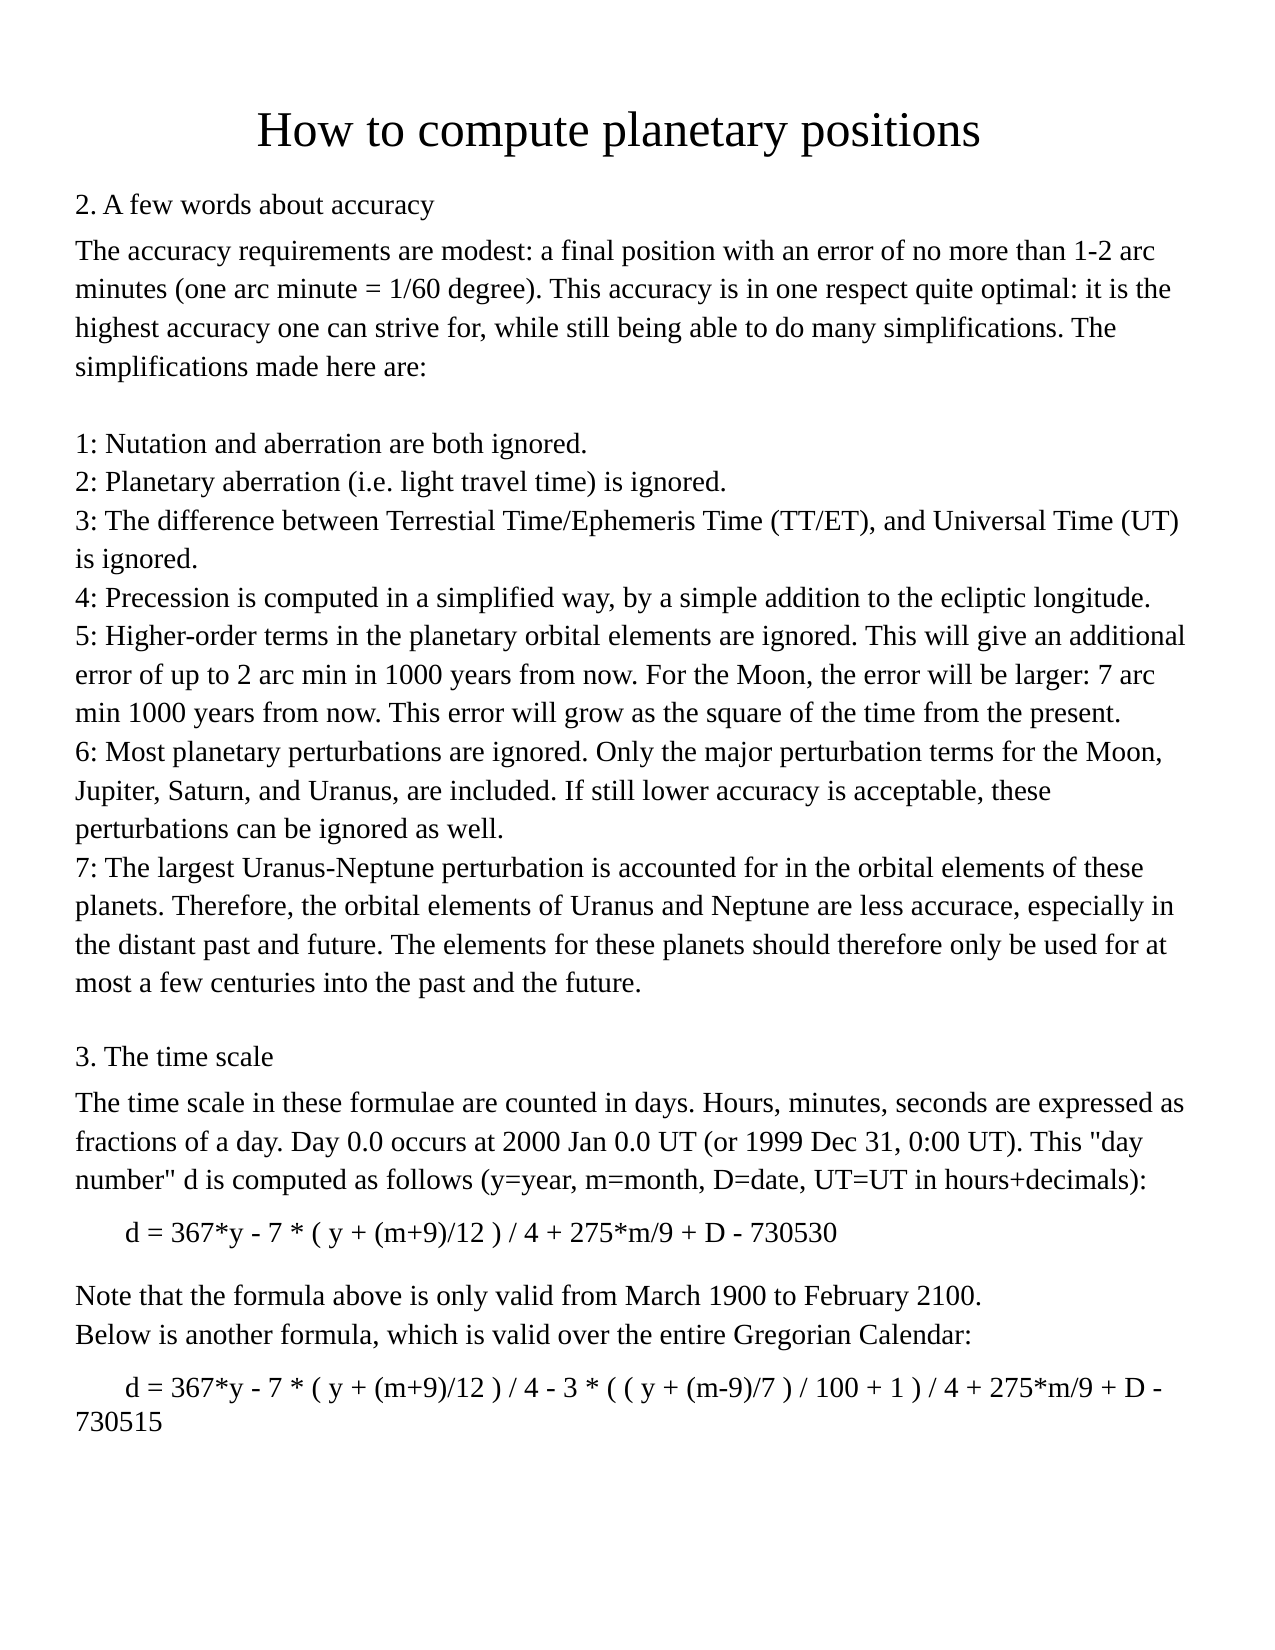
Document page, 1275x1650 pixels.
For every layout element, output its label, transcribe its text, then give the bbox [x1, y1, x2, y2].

text d = 367*y - 7 * ( y + (m+9)/12 ) / 4 + 275*m/9 + D - 730530 [75, 1216, 1200, 1249]
text d = 367*y - 7 * ( y + (m+9)/12 ) / 4 - 3 * ( ( y + (m-9)/7 ) / 100 + 1 ) / 4 + 275*m/9 + D - 730515 [75, 1370, 1200, 1437]
subtitle 2. A few words about accuracy [75, 187, 1200, 221]
text The time scale in these formulae are counted in days. Hours, minutes, seconds are expressed as fractions of a day. Day 0.0 occurs at 2000 Jan 0.0 UT (or 1999 Dec 31, 0:00 UT). This "day number" d is computed as follows (y=year, m=month, D=date, UT=UT in hours+decimals): [75, 1085, 1200, 1196]
subtitle 3. The time scale [75, 1039, 1200, 1073]
text Note that the formula above is only valid from March 1900 to February 2100. Below is another formula, which is valid over the entire Gregorian Calendar: [75, 1278, 1200, 1351]
text The accuracy requirements are modest: a final position with an error of no more than 1-2 arc minutes (one arc minute = 1/60 degree). This accuracy is in one respect quite optimal: it is the highest accuracy one can strive for, while still being able to do many simplifications. The simplifications made here are: 1: Nutation and aberration are both ignored. 2: Planetary aberration (i.e. light travel time) is ignored. 3: The difference between Terrestial Time/Ephemeris Time (TT/ET), and Universal Time (UT) is ignored. 4: Precession is computed in a simplified way, by a simple addition to the ecliptic longitude. 5: Higher-order terms in the planetary orbital elements are ignored. This will give an additional error of up to 2 arc min in 1000 years from now. For the Moon, the error will be larger: 7 arc min 1000 years from now. This error will grow as the square of the time from the present. 6: Most planetary perturbations are ignored. Only the major perturbation terms for the Moon, Jupiter, Saturn, and Uranus, are included. If still lower accuracy is acceptable, these perturbations can be ignored as well. 7: The largest Uranus-Neptune perturbation is accounted for in the orbital elements of these planets. Therefore, the orbital elements of Uranus and Neptune are less accurace, especially in the distant past and future. The elements for these planets should therefore only be used for at most a few centuries into the past and the future. [75, 233, 1200, 999]
